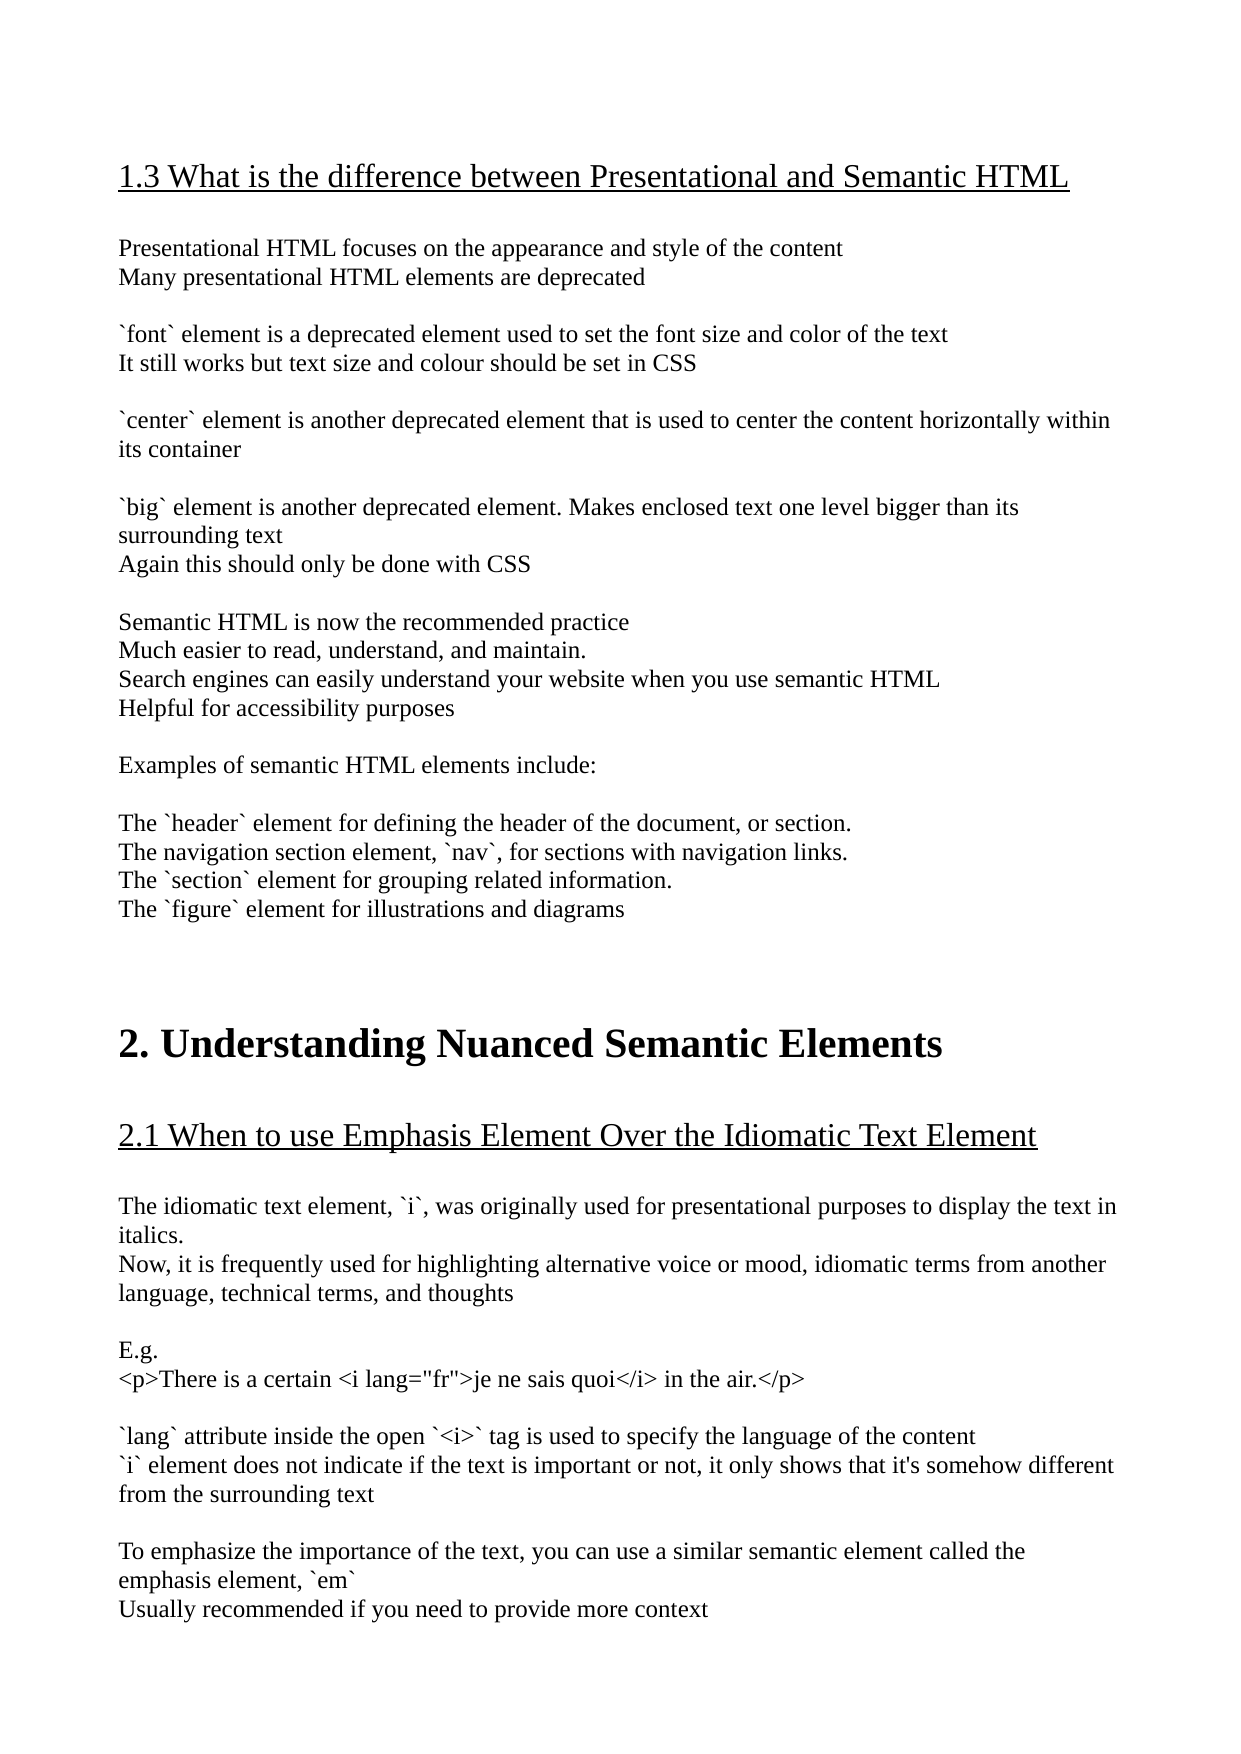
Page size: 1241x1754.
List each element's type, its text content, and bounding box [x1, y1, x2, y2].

text `lang` attribute inside the open `<i>` tag is used to specify the language of the content [118, 1421, 1122, 1450]
text `font` element is a deprecated element used to set the font size and color of the text [118, 319, 1122, 348]
text Helpful for accessibility purposes [118, 693, 1122, 722]
text Now, it is frequently used for highlighting alternative voice or mood, idiomatic terms from another language, technical terms, and thoughts [118, 1249, 1122, 1306]
text Again this should only be done with CSS [118, 549, 1122, 578]
text Many presentational HTML elements are deprecated [118, 262, 1122, 291]
text <p>There is a certain <i lang="fr">je ne sais quoi</i> in the air.</p> [118, 1364, 1122, 1393]
text 1.3 What is the difference between Presentational and Semantic HTML [118, 156, 1122, 195]
text Search engines can easily understand your website when you use semantic HTML [118, 664, 1122, 693]
text Examples of semantic HTML elements include: [118, 751, 1122, 779]
text Semantic HTML is now the recommended practice [118, 607, 1122, 636]
text 2. Understanding Nuanced Semantic Elements [118, 1019, 1122, 1067]
text Usually recommended if you need to provide more context [118, 1594, 1122, 1623]
text The navigation section element, `nav`, for sections with navigation links. [118, 837, 1122, 866]
text Much easier to read, understand, and maintain. [118, 636, 1122, 664]
text 2.1 When to use Emphasis Element Over the Idiomatic Text Element [118, 1115, 1122, 1153]
text It still works but text size and colour should be set in CSS [118, 348, 1122, 377]
text Presentational HTML focuses on the appearance and style of the content [118, 233, 1122, 262]
text The `header` element for defining the header of the document, or section. [118, 808, 1122, 837]
text The `figure` element for illustrations and diagrams [118, 894, 1122, 923]
text The `section` element for grouping related information. [118, 866, 1122, 894]
text `center` element is another deprecated element that is used to center the content horizontally within its container [118, 406, 1122, 463]
text `i` element does not indicate if the text is important or not, it only shows that it's somehow different from the surrounding text [118, 1450, 1122, 1508]
text The idiomatic text element, `i`, was originally used for presentational purposes to display the text in italics. [118, 1191, 1122, 1249]
text E.g. [118, 1335, 1122, 1364]
text To emphasize the importance of the text, you can use a similar semantic element called the emphasis element, `em` [118, 1536, 1122, 1594]
text `big` element is another deprecated element. Makes enclosed text one level bigger than its surrounding text [118, 492, 1122, 549]
